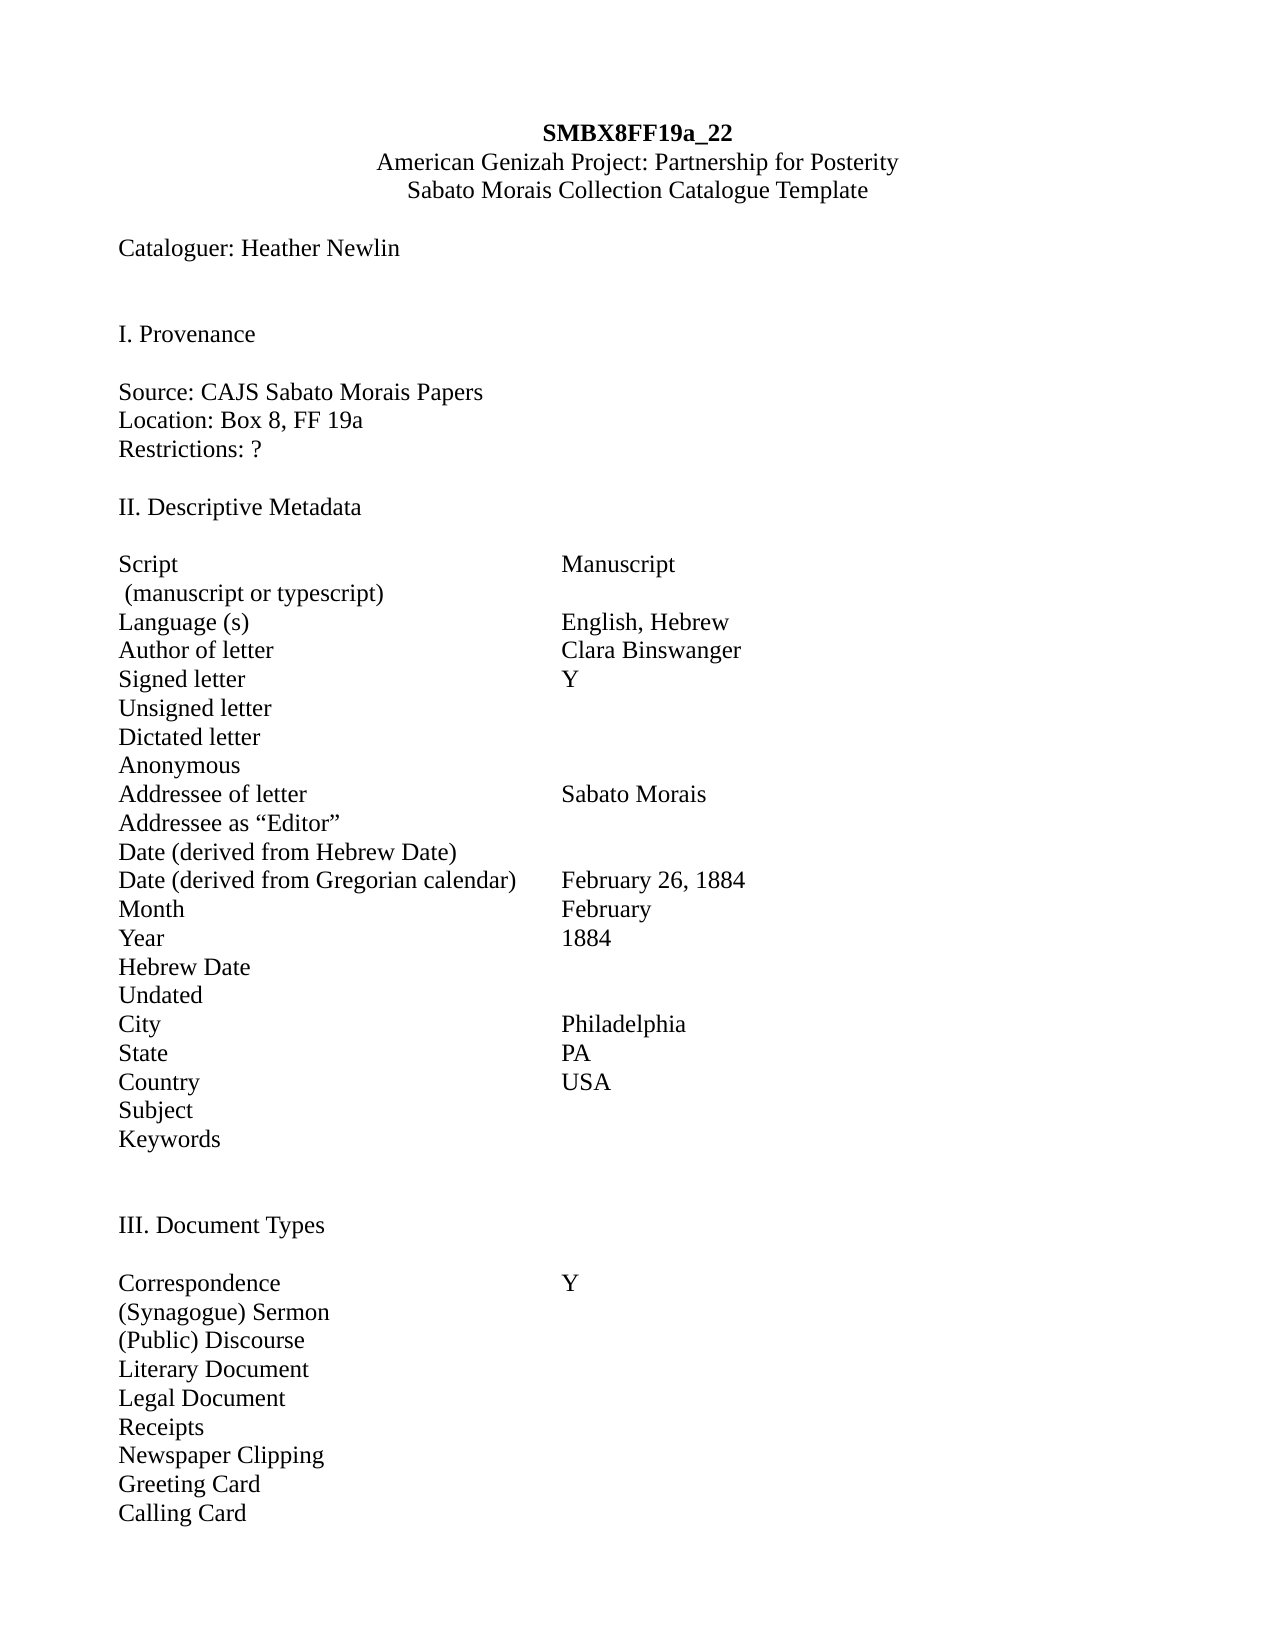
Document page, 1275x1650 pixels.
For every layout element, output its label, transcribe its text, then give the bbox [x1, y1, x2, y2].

text Signed letter Y [118, 664, 1157, 693]
text Sabato Morais Collection Catalogue Template [118, 176, 1157, 204]
text Hebrew Date [118, 952, 1157, 981]
text Literary Document [118, 1354, 1157, 1383]
text City Philadelphia [118, 1009, 1157, 1038]
text Anonymous [118, 751, 1157, 779]
text Year 1884 [118, 923, 1157, 952]
text Subject [118, 1096, 1157, 1124]
text Addressee as “Editor” [118, 808, 1157, 837]
text Unsigned letter [118, 693, 1157, 722]
text Restrictions: ? [118, 434, 1157, 463]
text State PA [118, 1038, 1157, 1067]
text (Public) Discourse [118, 1326, 1157, 1354]
text American Genizah Project: Partnership for Posterity [118, 147, 1157, 176]
text Keywords [118, 1124, 1157, 1153]
text Cataloguer: Heather Newlin [118, 233, 1157, 262]
text Dictated letter [118, 722, 1157, 751]
text Month February [118, 894, 1157, 923]
text Date (derived from Hebrew Date) [118, 837, 1157, 866]
text Calling Card [118, 1498, 1157, 1527]
text Correspondence Y [118, 1268, 1157, 1297]
text I. Provenance [118, 319, 1157, 348]
text (manuscript or typescript) [118, 578, 1157, 607]
text Date (derived from Gregorian calendar) February 26, 1884 [118, 866, 1157, 894]
text Newspaper Clipping [118, 1441, 1157, 1469]
text II. Descriptive Metadata [118, 492, 1157, 521]
text Country USA [118, 1067, 1157, 1096]
text Undated [118, 981, 1157, 1009]
text Location: Box 8, FF 19a [118, 406, 1157, 434]
text Source: CAJS Sabato Morais Papers [118, 377, 1157, 406]
text Script Manuscript [118, 549, 1157, 578]
text III. Document Types [118, 1211, 1157, 1239]
text SMBX8FF19a_22 [118, 118, 1157, 147]
text (Synagogue) Sermon [118, 1297, 1157, 1326]
text Receipts [118, 1412, 1157, 1441]
text Language (s) English, Hebrew [118, 607, 1157, 636]
text Addressee of letter Sabato Morais [118, 779, 1157, 808]
text Greeting Card [118, 1469, 1157, 1498]
text Author of letter Clara Binswanger [118, 636, 1157, 664]
text Legal Document [118, 1383, 1157, 1412]
